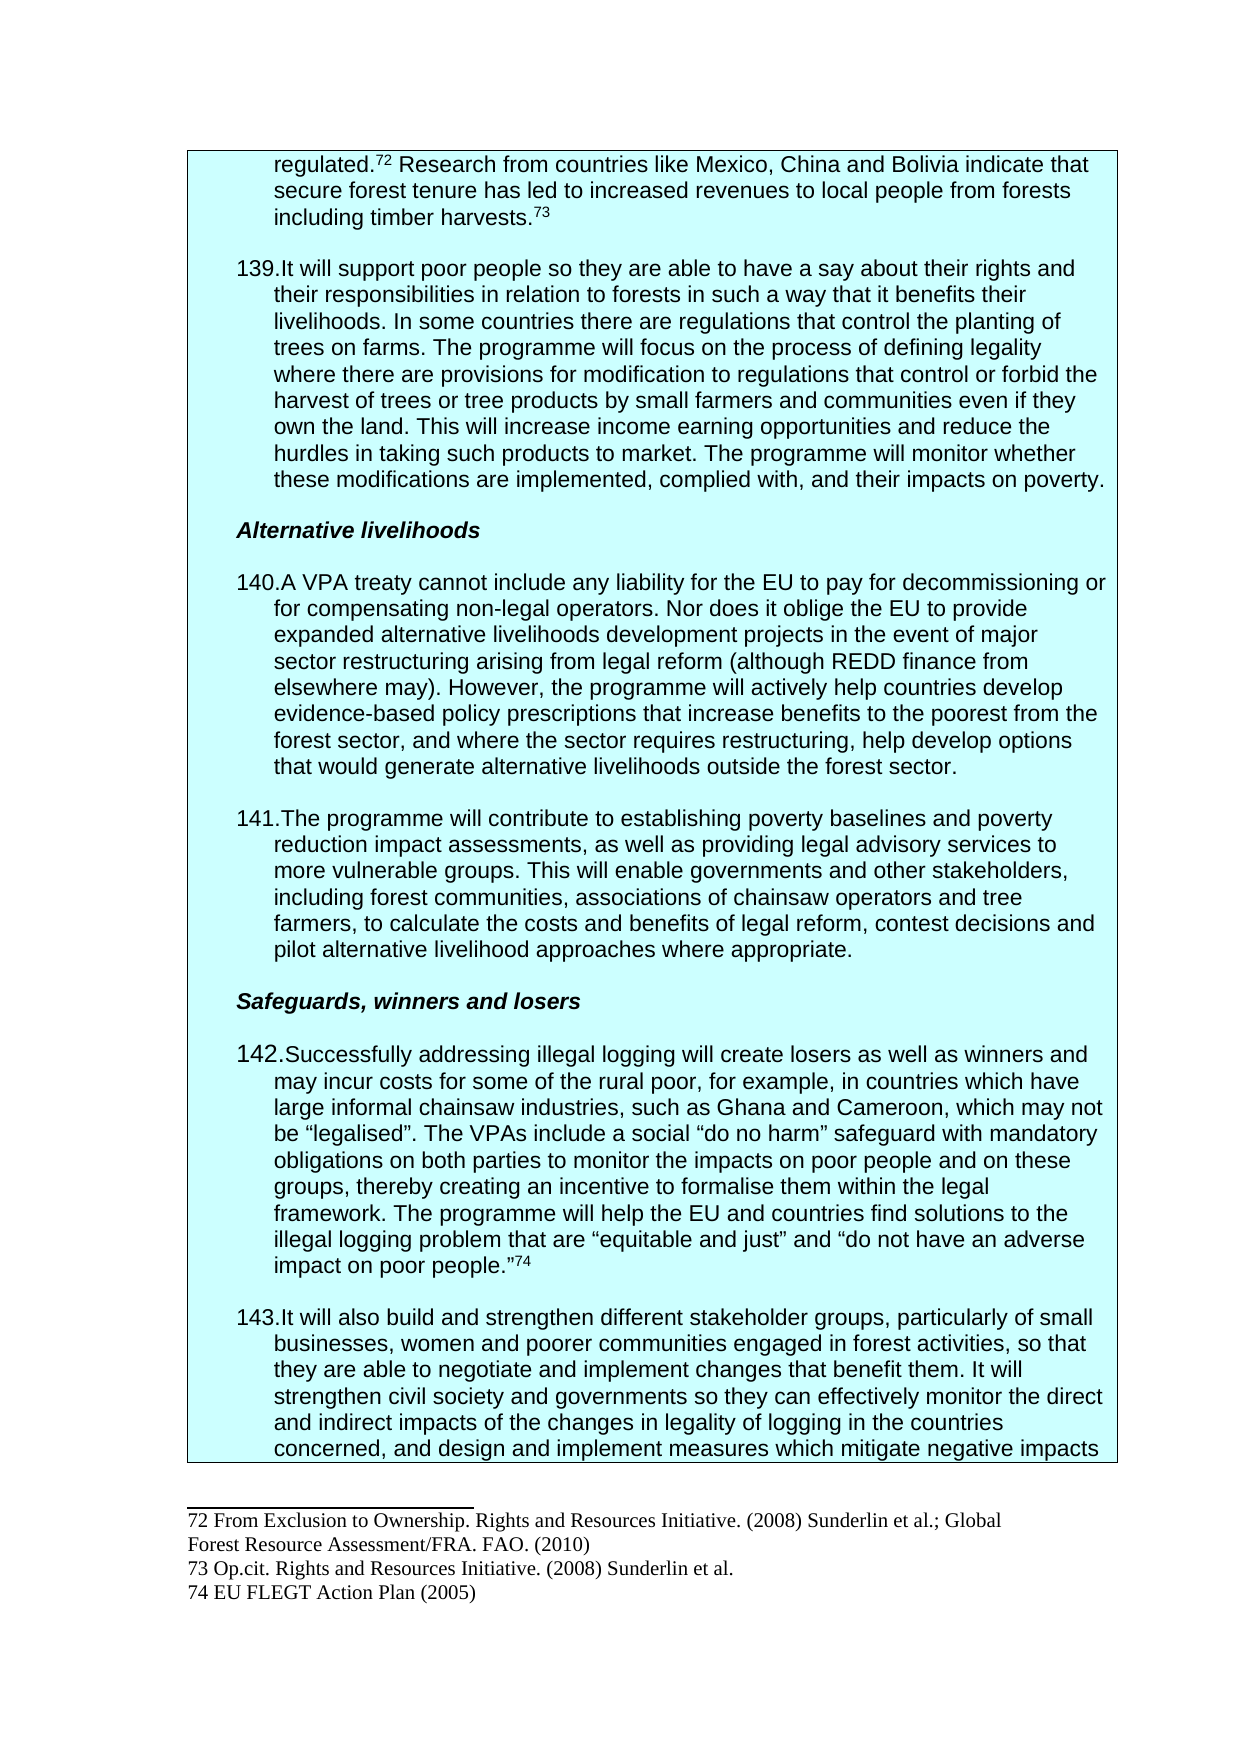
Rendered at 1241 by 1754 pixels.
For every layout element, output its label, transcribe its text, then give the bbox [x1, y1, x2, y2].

table_cell C. Appraisal of options Option 2 is recommended: that the programme addresses illegal logging and related trade while broadening its scope to address other commodities, such as palm oil, soy, beef and leather, which are sourced illegally. The economic case and value for money The economic case is robust for Option 1 (address illegal logging only) even with full costs and conservative benefits. A medium impact scenario, which assumes that illegal logging leads to deforestation but half of clearance is diverted elsewhere, gives a benefit-cost ratio of £38 for every £1 invested in the intervention (38:1), and an internal rate of return (IRR) of 218%. Incremental costs and benefits for the base case have been discounted over a twenty-five year period (2011-2035) using a discount rate of 3.5%. The Internal Rate of Return (IRR) – the discount rate which gives a Net Present Value (NPV) of zero – has also been calculated. Discount rates are higher in partner countries, typically between 8% and 15%. Sensitivity analysis was therefore carried out using two higher discount rates. These and the IRR’s show that the results are insensitive to the choice of discount rate for all except the most pessimistic scenarios. If timber logged illegally is logged legally in the same location or elsewhere, and taxed, the governments concerned benefit from additional forest revenues collected. The net present value of the additional forest revenue captured by developing country exchequers is estimated at between £2 and £13 billion over the period to 2035 depending on the impact achieved. Twelve alternative forest degradation and deforestation scenarios were developed to appraise the economic impacts of reducing illegal logging. Avoiding illegal logging of between 126 and 272 million cubic metres of timber by 2020 will protect between 6 and 14 million hectares of forest from degradation (medium and high scenarios). This leads to reduced forest degradation and deforestation, with consequent environmental benefits in terms of ecosystem services, notably carbon storage. Tackling illegal logging alone averts the loss of 70 tonnes of CO2e emissions per hectare of natural forest and avoids the loss of other forest goods and services valued at £15 per hectare. If illegal logging leads to deforestation, which is often the case, these losses increase by a factor of 12. The scenario for the central case for Option 1 assumes that a reduction in illegal logging will protect 22 million hectares from deforestation by 2035, averting the loss of 845 tonnes of CO2 e emissions per hectare and the loss of £182 per hectare of other forest goods and services. Poor people dependent on forests benefit directly and indirectly from the forest ecosystem services retained if illegal logging is controlled. The cost per tonne of CO2 averted is less than £3.50 under all the medium scenarios (and under £10 under the most pessimistic scenario). This compares with a current market price for European Emission Allowances (EUA) of around £13 per tonne, and a shadow carbon price of between £25 – £50 per tonne CO2. Carbon dioxide was conservatively valued at the current market price for European Emission Allowances (£13 per tonne). The economic model was also run using higher shadow carbon prices of £25 per tonne (Defra) and £50 per tonne (DECC), and using the inflated 2010-2050 series of traded carbon prices provided by DECC which rise from £14 per tonne in 2011 to £103 per tonne in 2035. Option 2 will generate the same benefits as Option 1, and additional benefits from a reduction in illegally-sourced agricultural commodities. Forest loss is currently 13 million hectares per year, around half of which is due to clearance for medium/large scale agriculture. Without the programme, deforestation and agricultural clearance is assumed to halve by 2030. This is midway between the EU target (zero by 2030) and an unchanged rate of forest loss. In addition to reducing illegal logging, Option 2 averts the illegal conversion of between 9 and 26 million hectares of forest to beef, soya bean and palm oil over the period to 2035 (low and high scenarios). The scenario for the central case averts the illegal clearance of 17 million hectares of forest by 2035. Assuming half of illegal forest clearance is diverted onto degraded land, this option avoids the loss of 845 CO2e emissions per hectare of natural forest that is not cleared, as well as the loss of a further £182 per hectare of forest goods and services. However, if cash crops are diverted onto degraded land, there may be some displacement of subsistence crops. Nonetheless any benefits that might be lost by subsistence farmers from large scale agricultural land acquisition of degraded land may not outweigh the lack of compensation to those losing resources from natural forest cleared for large scale plantations. It is worth noting that there is an ample area (446 million hectares) of non-cultivated land globally, including in Africa, suitable and available for cropping, and which is non-forested, non-protected and populated with less than 25 persons/km2 (or 20 ha/household). This is equivalent to almost one third of globally cropped land (1.5 billion ha). Nonethelessthere will be increased competition for land in the future. Even taking into account expected agricultural yield increses, estimates suggest that the world in 2050 will require expansion of agriculture onto 120-200 million hectares of land, including on current trends, an additional 12 million hectares of oil palm. The programme will ensure that poor people are not disadvantaged by measures to control illegal large-scale agricultural conversion. It is also assumed that agricultural yields or productivity increase on legal commodity enterprises (i.e. there is more intensified production) and that this also helps reduce pressure on forests and avoid forest conversion. The economic case for Option 2 tackling illegal logging and forest clearance from other commodities) is stronger than the case for Option 1. A medium impact scenario (deforestation with diversion) has a benefit-cost ratio of 52:1, and an IRR of 234%. The most pessimistic scenario (low impact, degradation with diversion) has a benefit-cost ratio of 12:1 and an IRR of 65%. The cost per tonne of CO2 averted is less than £ 0.5 under all the medium scenarios (and under £1 for the most pessimistic scenario). Total incremental costs of £3.8 billion over the next ten years are based on a maximum UK cost of £250 million (See Financial Case), together with further associated private sector contributions, as well as from inputs from the EU, China, USA, Japan and other countries. The total of £3.8 billion in incremental costs compares with a Chatham House estimate of £1 billion to £3 billion spent over the past decade on efforts to prevent illegal logging, including efforts by Japan and USA. The next ten years will need a similar global effort to continue the reduction in illegal logging (79% of costs) and the start of a global effort to begin the reduction in illegal large-scale agricultural clearance (21% of costs). The economic case for the programme is relatively insensitive to these estimates of global costs. Costs would need to increase by a factor of 12 to more than £45 billion for 2011-2020 for the worst case Option 2 scenario to reduce to merely break-even. A conservative market price of £13 per tonne CO2 is used. There is a good case for using a higher shadow carbon price of £25 – £50 per tonne CO2. Using the higher of these gives a benefit-cost ratio of 38:1 and an IRR of 23% for the worst case Option 1 scenario, and a benefit-cost ratio of 47:1 and an IRR of 136% for the worst case Option 2 scenario. Key governance, political and social appraisal issues Political economy and corruption Governance of the forest sector in many poor countries is a microcosm of broader governance problems. Political competition for forest resources revolve around informal, personalised relations between political and economic elites. In some countries stability relies on the creation of economic rents from forests in exchange for political and financial support. Bureaucratic capacity, judicial oversight and democratic accountability are weak, and there are few incentives and opportunities for collective action by less powerful groups. The result is systemic corruption; exclusive private benefits for a few; weak incentives to protect the livelihoods and rights of poor people or to create public goods (especially public goods such as emissions reductions and protection of biodiversity that are relatively intangible and long-term); and weak capacity to manage competing private interests or the balance between public and private interests. Particular opportunities for corruption include payments from timber companies to members of the military, politicians and senior officials to obtain timber concessions or approvals for timber processing, and to avoid the payment of fines, fees and taxes (so-called "grand" corruption); and bribes paid to more junior officials and military personnel, for example to provide false documentation relating to harvesting, movement, or export of timber, or to overlook non-compliance with formal regulations (so-called "petty" corruption). The programme will help countries and organisations toput in place measures to gather evidence, publish information, strengthen judiciary and enforcement capacity that reduce the bribery or extortion, which has major impacts on revenue collection, with a focus on bringing significant cases to book that, by their example, will change behaviour more widely, and on those that negatively impact low income households. Paying small bribes can represent a higher share of poor people’s total income than for better off households or enterprises. Poor smallholders may be asked to pay bribes in exchange for “permission” to clear forest land for smallholder soy production or to rear a few cattle. Unclear legality and transparency There is often a lack of clarity about the legal framework governing the use of forests, and about benefit sharing arrangements, tenure and use rights; an uneasy mix of customary and statutory law; and widespread non-observance (and often lack of legitimacy) of formal legal provisions. Where enforcement does take place it may be arbitrary, or coercive. In some countries, weak central government control over local authorities, or high levels of autonomy for decentralised regions lead to divergent laws and policies between national and sub-national levels of government. By helping countries clarify the definition of legality and establish a legality assurance system, the programme helps a country shed light on the way it allocates its forests to different uses and in whose benefit. It helps countries place this information in the public domain. Drivers of change This programme will build on two drivers of change. First, NGO and private sector backing, which has already driven changes in the main consumer markets (principally the US and EU), and provided incentives for producer countries (including Indonesia, Cameroon and the Brazilian Amazon). Second, skilful design of voluntary partnership agreements (VPAs) under the EU FLEGT action plan which has created locally driven, multi-stakeholder processes in producer countries that bring together government, business and civil society actors, enabling them to reach a common understanding of forest governance problems and identify shared interests in addressing them. The process already has local “ownership”: it is voluntary, and respects the sovereignty of the country which must reach its own definition of "legality" (the focus on “legality”, which is much easier to define and verify than “sustainability”, has facilitated agreement). These drivers bring reputational pressure to bear on governments and business. They create shared government and private sector interests in secure or improved access to key markets. They align these interests with civil society concerns to protect the environment and the interests of forest dependent and indigenous communities. All stakeholders benefit from increased organisational capacity, stimulated by the demands of the FLEGT treaty negotiation and implementation process and supported by external assistance. But looking ahead, the scope for relatively “easy wins” is diminishing: tackling less tractable aspects of the illegal logging problem, including harvesting by small-scale concessionaires for the domestic market, or over-cutting in licensed areas, requires a more thorough overhaul of government policy and regulation. Hence the importance of treaties or VPAs in the approach. Treaties or Voluntary Partnership Agreements (VPAs) as an approach Voluntary Partnership Agreements (VPAs) have the potential to increase transparency and accountability, and to achieve a better balance between public and private goods, more equitable distribution of private benefits, and more civic ways of managing conflicting interests. But the gains to date remain fragile, and implementation by countrieswill bring different challenges from the negotiation and agreement of actions. In many poor producer countries civil society is weak and fragmented, and there are significant constraints within the forest service and government more generally in terms of capacity to design and implement effective policy. This is why a major element of the new programme (Output 1) will build on the experience of DFID’s Forest Governance and Trade project, to support, in addition to negotiation, the implementation of a growing number of VPAs. Implementation of a credible legality assurance system is a priority, and involves a direct challenge to the private interests driving corrupt behaviour arising from allocation of timber concessions, movement of wood products and imposition of fees and taxes. The VPA, as a formal treaty, imposes concrete obligations on signatories, with related monitoring requirements. Reporting against indicators must be independently verified and transparent, and covers tax compliance, legality (including the processes by which forests are allocated), as well as community forest use and rights, where this issue is covered in national legal frameworks. The VPA process also offers the potential to move beyond the narrow issue of legality of exports to the EU, and to secure broader improvements in forest governance. For example: the annexed chapter in the agreement identifies the need for future reforms to the legal framework; and the VPA "do no harm" provision provides an entry point to pursue community rights. Evidence, research and stakeholder participation In addition to supporting negotiation of a growing number of new VPAs, DFID assistance through the programme will support broader EU efforts to strengthen implementation, in two main ways. It will provide funding, access to research and policy ideas based on experience elsewhere (for example on how to tackle small-scale logging for the domestic market), and support for strengthening technical and organisational capacity. Experience under the Forest Governance and Trade project highlights the importance of a flexible approach able to draw on local as well as external resources to provide timely and well targeted access to technical and financial support for a range of stakeholders including very local level community based organisations, NGOs, parliamentarians, and the private sector as well as government. The process of negotiating and implementing a FLEGT VPA involves all affected parties, including a wide range of stakeholders from grassroots organisations, to local NGOs, domestic and exporting market associations and companies, as well as government bodies. However, the relative capacity and bargaining power of different groups varies. This programme will build the capacity of associations representing remoter, smaller and fragmented businesses and interests, including those that involve large numbers of poor people (e.g. carpenter furniture-maker or women bark-stripper associations). It will enable social civil society and trade networks to help their local developing country peers represent and communicate their members’ interests better. As the programme extends to other commodities it will help smallholder bodies participate in national structures such as palm oil boards and soybean federations. Role of EU in ensuring integrity It can help sustain the active interest and engagement in VPA implementation of government, business and civil society stakeholders by using the EC’s leverage as a treaty partner to protect the integrity of the process, and in particular by helping to strengthen civil society participation. Continued, active engagement of all stakeholders is crucial: for example monitoring of timber allocations and the legal arrangements governing them requires civil society to remain alert and involved; addressing the problem of chainsaw logging for the domestic market requires sustained pressure on government from business, and civil society. The EU, with DFID support, has a critical role to play in ensuring that broader forest governance reforms, including those that could benefit poor people, stay on the agenda. The EU also plays a key role in trade and climate related policy, where particular competencies are shared between the European Commission, Parliament and Member States. Applying the approach to other commodities beyond timber From a political economy perspective, there are a number of similarities between timber and internationally traded agricultural commodities such as beef, soy and palm oil. There is increasing awareness of the link between these commodities and deforestation, and the implications for climate change; and increasing NGO pressure on the private sector and governments in consumer and producer countries. Investment decisions will be easier, raising capital and finance easier and marketing of agricultural commodities easier, if business and consumers know that products have been legally sourced and produced on forest land that was not cleared illegally. A recent evaluation by the World Bank on forests and low carbon development concluded that a strategy for beef and bean in the Amazon reliant only on voluntary private sector initiative had been problematic and difficult. A combination of pressure from buyers, independent monitoring of enforcement, NGO engagement and clear government legal framework combined with national sanctions for non-compliance proved more effective. Some of the same contextual problems apply as for illegal logging, for example the increasing importance of emerging markets such as China. These similarities suggests that there is potential for applying some of the demand and supply side measures that have played a part in reducing illegal logging to addressing the issue of deforestation linked to production of agricultural commodities. But addressing commodities involves additional challenges, including the fact that commodities have greater economic importance, involve more stakeholders, and can have more complex trade regimes and supply chains. Tens of millions of poor people are employed as smallholders and in agro-industry related to livestock, soy and palm oil (with over 15 million people in the oil palm smallholder sector alone) but there are significant variations between commodities and regional markets. For example, soybean cultivation and its processing into animal feedstock employ less labour than oil palm cultivation and palm oil processing. The programme will help communicate best practice (e.g. improved seed stock, inter-cropping, cover crops, small-scale mills, and mobile card harvest schemes to guarantee employment, small-scale mills) that benefit small farmers, including “loose fruit” schemes that give special palm fruit cutting rights to women. Palm oil, soy and beef enterprises that establish themselves illegally are less likely to follow labour and employment laws, particularly when it comes to protection for labour gangs employed in burning to clear land or herbicide spraying or harvesting. In some cases gang labour in illegal activities suffers near “slavery” conditions. The programme will help ensure that labour laws are understood and applied. The programme will support analysis on the dynamics of land conversion in different countries, and the characteristics of associated markets. It will help review the legal steps and procedures which act as barriers to market entry for smallholders or which “criminalize” those who engage in the market. Palm oil, soy and beef markets include significant smallholder supply and production sectors. Establishment costs for commodity production are reduced by illegal forest clearance, particularly for large scale but capital-intensive producers. In addition, commodity production that results from opaque and speculative deals is less likely to employ existing communities than legally established business. Indeed the former tends to result in eventual dispossession, particularly of forest dependent people whose social organisation is less recognised by formal political and legal institutions. The programme will promote business partnerships involving small holders and communities that bring benefits and employment into the local area. Forest dependant peoples More than 1 billion poor people depend to varying degrees on forests for their livelihoods, with many more depending on the ecosystem services they provide. About 60 million indigenous people are almost wholly dependent on forests. Some 350 million people who live within or adjacent to dense forests depend on them to a high degree for subsistence and income. Many of these practice swidden agriculture, tree farming and wild food gathering. Forests provide the basic goods and services for sustainable livelihoods and guard against vulnerability. The predominant social impact of forest degradation and deforestation is on the security and well-being of the poor. Case studies in Brazil, Indonesia and India found that ecosystem services and non-market goods accounted for between 47% and 90% of the total income of the poor. Illegal logging deprives poor people of this income and their livelihoods. Revenue collection and distribution The FLEGT treaty or VPA agrees binding actions that benefit poor people; for example, the percentage of tax revenues that are collected and redistributed. The programme will ensure that laws and rules on benefit-sharing with communities are communicated to poor people and are understood by them. It enables them to scrutinise systems, and identify problems and solutions that are in their interest. Forest tenure, rights and gender The programme, through the VPA, resolves problems of implementing existing regulations on community or village forest use and rights. Where a country’s legal framework does not include such regulations, the programme allows stakeholders to place community tenure and use rights on the agenda as well as other rules that protect the role of forests for social welfare purposes. Furthermore roles, rights and access to forest resources and markets are very different for men and women (gender-differentiated) and vary greatly from culture to culture. This programme will support women, men and minority ethnic groups to air their views about which tenure and legislative arrangements best meet their needs. The majority of the world’s forests (between 70-80%) are under State as distinct from private or community control. Forest land is highly, although not effectively, regulated. Research from countries like Mexico, China and Bolivia indicate that secure forest tenure has led to increased revenues to local people from forests including timber harvests. It will support poor people so they are able to have a say about their rights and their responsibilities in relation to forests in such a way that it benefits their livelihoods. In some countries there are regulations that control the planting of trees on farms. The programme will focus on the process of defining legality where there are provisions for modification to regulations that control or forbid the harvest of trees or tree products by small farmers and communities even if they own the land. This will increase income earning opportunities and reduce the hurdles in taking such products to market. The programme will monitor whether these modifications are implemented, complied with, and their impacts on poverty. Alternative livelihoods A VPA treaty cannot include any liability for the EU to pay for decommissioning or for compensating non-legal operators. Nor does it oblige the EU to provide expanded alternative livelihoods development projects in the event of major sector restructuring arising from legal reform (although REDD finance from elsewhere may). However, the programme will actively help countries develop evidence-based policy prescriptions that increase benefits to the poorest from the forest sector, and where the sector requires restructuring, help develop options that would generate alternative livelihoods outside the forest sector. The programme will contribute to establishing poverty baselines and poverty reduction impact assessments, as well as providing legal advisory services to more vulnerable groups. This will enable governments and other stakeholders, including forest communities, associations of chainsaw operators and tree farmers, to calculate the costs and benefits of legal reform, contest decisions and pilot alternative livelihood approaches where appropriate. Safeguards, winners and losers Successfully addressing illegal logging will create losers as well as winners and may incur costs for some of the rural poor, for example, in countries which have large informal chainsaw industries, such as Ghana and Cameroon, which may not be “legalised”. The VPAs include a social “do no harm” safeguard with mandatory obligations on both parties to monitor the impacts on poor people and on these groups, thereby creating an incentive to formalise them within the legal framework. The programme will help the EU and countries find solutions to the illegal logging problem that are “equitable and just” and “do not have an adverse impact on poor people.” It will also build and strengthen different stakeholder groups, particularly of small businesses, women and poorer communities engaged in forest activities, so that they are able to negotiate and implement changes that benefit them. It will strengthen civil society and governments so they can effectively monitor the direct and indirect impacts of the changes in legality of logging in the countries concerned, and design and implement measures which mitigate negative impacts and maximise positive impacts for poor people. The illegal conversion of forest land for agriculture can also have positive and negative impacts for poor people. The EU FLEGT action plan acknowledges the need to differentiate between the activities of small-scale farmers trying to earn a livelihood and large-scale commercial enterprises, which, sometimes in partnership with politicians, use power and influence to avoid due diligence, seek legal loopholes or circumvent the law, in order to clear large areas of forested land. The programme will focus on the latter in the way it helps countries tackle illegality. Many of the same issues that apply to illegal logging also apply to large-scale illegal conversion: the limited information available; the importance of forests to the poor; the costs to the poor of forest degradation and conversion; the existence of winners and losers in any legal reform and the struggle for depleting and valuable resources such as forests; and the importance of better understanding and an effective multi-stakeholder process. The programme will provide more rigorous analysis of the scope and scale of illegal clearance and how this impacts on those dependent on forests and small farmers on the one hand, and on agro-industry, on the other. Impacts on the environment Illegal logging causes environmental damage. It contributes to the loss of biodiversity and to the illegal exploitation of wildlife. Unregulated logging can significantly increase the vulnerability of forests to fires; and aggravates the impact of flooding and sedimentation on neighbouring areas. Illegal logging is environmentally damaging, for example, it often flouts rules (laws) on species limits, i.e. which trunk diameter sizes or tree species to cut and leave; or on reduced impact logging techniques; continuous canopy cover planning; maintenance of seed or “mother” trees; and forest gap and wildlife management. Maximum environmental damage is obvious, for example, where illegal timber is taken from national parks; or where timber theft is associated with large scale clearance that ignores environmental impact assessments and involves, for example, unplanned bulldozing of roads and disturbance to major drainage or river systems. On balance, despite a lack of global data, it is safe to assume that reducing illegal logging has and will be environmentally beneficial. As indicated in the economic analysis above, conservative assumptions still generate significant ecosystem benefits. While illegal logging may or may not be a contributory factor in deforestation (although evidence suggests that logging trails open forest up to agricultural clearance in some countries), this is not in doubt for illegal clearance for agricultural commodities. The environmental costs of large-scale illegal forest conversion are substantial. Around half the deforestation in the eight countries accounting for 75% of global deforestation is due to medium to large scale beef/soya/oil palm conversion. The percentage of clearance that was illegal is not known. However, two studies in Brazil and Indonesia put the figure at 48 - 82%. As with illegal logging, it cannot be assumed that averting illegal clearance means that legal clearance will not take place in the same location or elsewhere, although with different environmental impacts. The increasing demand for agricultural commodities makes this inevitable. However, this programme will ensure that legality review provides opportunities to specify environmental standards more clearly, and create policy incentives, for example, for higher biodiversity in plantations with forested corridors to facilitate wildlife movement and reduced agro-chemical applications. However, even if the effect was merely to divert a portion of the illegal clearance without changed management from high value primary forest to lower value primary forest, secondary forest, or degraded land, the environmental benefits would be substantial. The constraint imposed by the improved regulation of new clearance will also encourage higher yields and intensification on existing agricultural land. Building linkages between FLEGT and REDD+ The Forest Governance Markets and Climate (FGMC) programme builds “FLEGT-REDD+linkages”. There are two aspects of governance in relation to markets and climate and described by the EU as “FLEGT-REDD+ linkages”. One is the governance of REDD+. This covers the broad area of governance around carbon emissions financing schemes and monitoring systems, as well as of significant economic sectors that involve deforestation like mining, agriculture, infrastructure, energy, and a country’s whole national spatial land use plan. The second is a subset or microcosm of economy-wide governance and focuses on governance of the forest sector and forest-related markets or FLEGT. The governance aspects of “REDD+ readiness” involve inclusive and effective stakeholder participation in cross-sector planning and implementation; government coordination across different sectors and levels of government on REDD+; transparent and accountable systems for managing and distributing REDD+ finance and benefits; effective and transparent monitoring and independent national oversight bodies for REDD+ (particularly of REDD+ financing or accounting schemes and carbon monitoring); creation of REDD+ carbon baseline data; reporting on public and private finance for REDD+. FLEGT links to REDD+ by establishing clear roles, rights, regulations and responsibilities around forest concession allocation, tenure and conversion, including agriculture and plantation leasing; reform of national forestry taxation systems and formalisation of ownership or profit rights from forest; addressing rents from land uses that replace forests (e.g. palm plantations); improving the standards and behaviour of the markets and trade that drive these processes; strengthening civil society, community and private sector accountability institutions, independent monitoring, as well as statutory oversight institutions; building the capacity of state prosecutors, formal anti-corruption institutions, judges, law enforcement agencies, court officials, trade and customs inspectors. By building linkages between FLEGT and REDD+, the programme will ensure that delivery of REDD+ is sustainable and credible. It will do this by helping businesses, countries and regions to: Review the legal frameworks for their forest, palm oil, soy and beef sectors, focusing on laws governing forest allocation and conversion to improve their clarity and coherence; Review their forest tenure arrangements and labour standards, including on farms; Map their commodity trade and supply chains in relation to “forest-risk”; and market roadshow their certified and legally licensed products; Apply community mapping approaches where appropriate; Develop standards and traceability systems, which provide assurance that commodities sourced from forest sectors and others that drive forest loss are legally compliant along the complete producer-to-purchaser supply chain; Ensure traceability technologies are appropriate and cost effective, particularly in countries and remoter areas where infrastructure is weak or private sector poorly developed; and that they take into account product segregation during harvest, processing and shipment; Ensure legal and forest governance compliance is audited and independently verified or monitored, including by third-parties (whether private or non-government), including the monitoring of commodities from sources where forest dependent peoples; tenure are clear and secure; Transparently disclose information on logging and deforestation, as well as forest-related finance, revenue collection, benefit-sharing and fiscal systems; where relevant coordinate with Extractive Industries Transparency Initiative (EITI); Cross-check information on “harvested wood products” and traded forest products, used in Tier 1,2 and 3 systems for forest carbon emissions (REDD+) monitoring reporting and verification (MRV) (as per guidance of the Intergovernmental Panel on Climate Change (IPCC)), for integrity against illegal logging and related trade datasets; Build effective national and sub-national forest-related multi-stakeholder institutions, forums and processes; and support approaches that are participatory and consultative involving communities, smallholders and companies Create integrity in oversight bodies, linking those for FLEGT with those being established for REDD+, and fully embed these and their related implementation committees into key national institutions; Harmonise points of delivery and decision-making in country. In countries which have agreed implementation of FLEGT Legality Assurance and disclosure Systems (LAS) focused on timber, wood and paper (TLAS), the programme could broaden these to other commodities or goods, depending on the different nature of trade regimes (domestic, regional) and the location and nature of the drivers of deforestation (soy, palm oil, beef, leather). The programme will not be prescriptive about expansion to further countries or regions and will coordinate with the EU donor Working Group on FLEGT-REDD (which includes Norway and Switzerland). Given the range of potential options for broader UK support to REDD+, this programme may vary its own approach in different countries to complement REDD+ action. This might range from high-level political intervention through UK REDD+ to stipulate progress on implementation of FLEGT as part of any REDD+ partnership, to negotiating a new VPA with a REDD+ country where there are EU trade links, linked to UK support for REDD+ planning (Phase 1), to expanding the FLEGT approach to other commodity areas where other drivers are more prevalent, or trade links with the EU less clear. The way that the two programmes come together in-country, and the manner in which they are presented by the UK government, will vary on a case-by-case basis, and be elucidated through the engagement with individual partner countries. For example, where there is further UK bilateral or multilateral investment in countries to reward reductions in deforestation and degradation (REDD+), this programme may work to incorporate progress on implementation of FLEGT as part of any high-level REDD+ partnership. The programme could also expand the approach to improving FLEGT to other commodities, goods or services beyond palm oil, soy, beef and leather, where other drivers are more prevalent, or if market links with the EU are less responsive. It will engage with third-party countries or regions that, via their private sector or business and markets, have the potential to reduce deforestation and illegal logging outside or across their own borders. In conclusion, FGMC is a challenging and ambitious programme. Although the issue is complex, it uses an approach that is in essence simple and has worked. The programme design directly addresses the major risks, and builds on existing experience and momentum. The potential benefits are very large. Retaining the ability to evolve the programme, and to respond rapidly and flexibly in a very dynamic context, will be critical to success. [188, 151, 1117, 1462]
table_cell [180, 150, 187, 1462]
